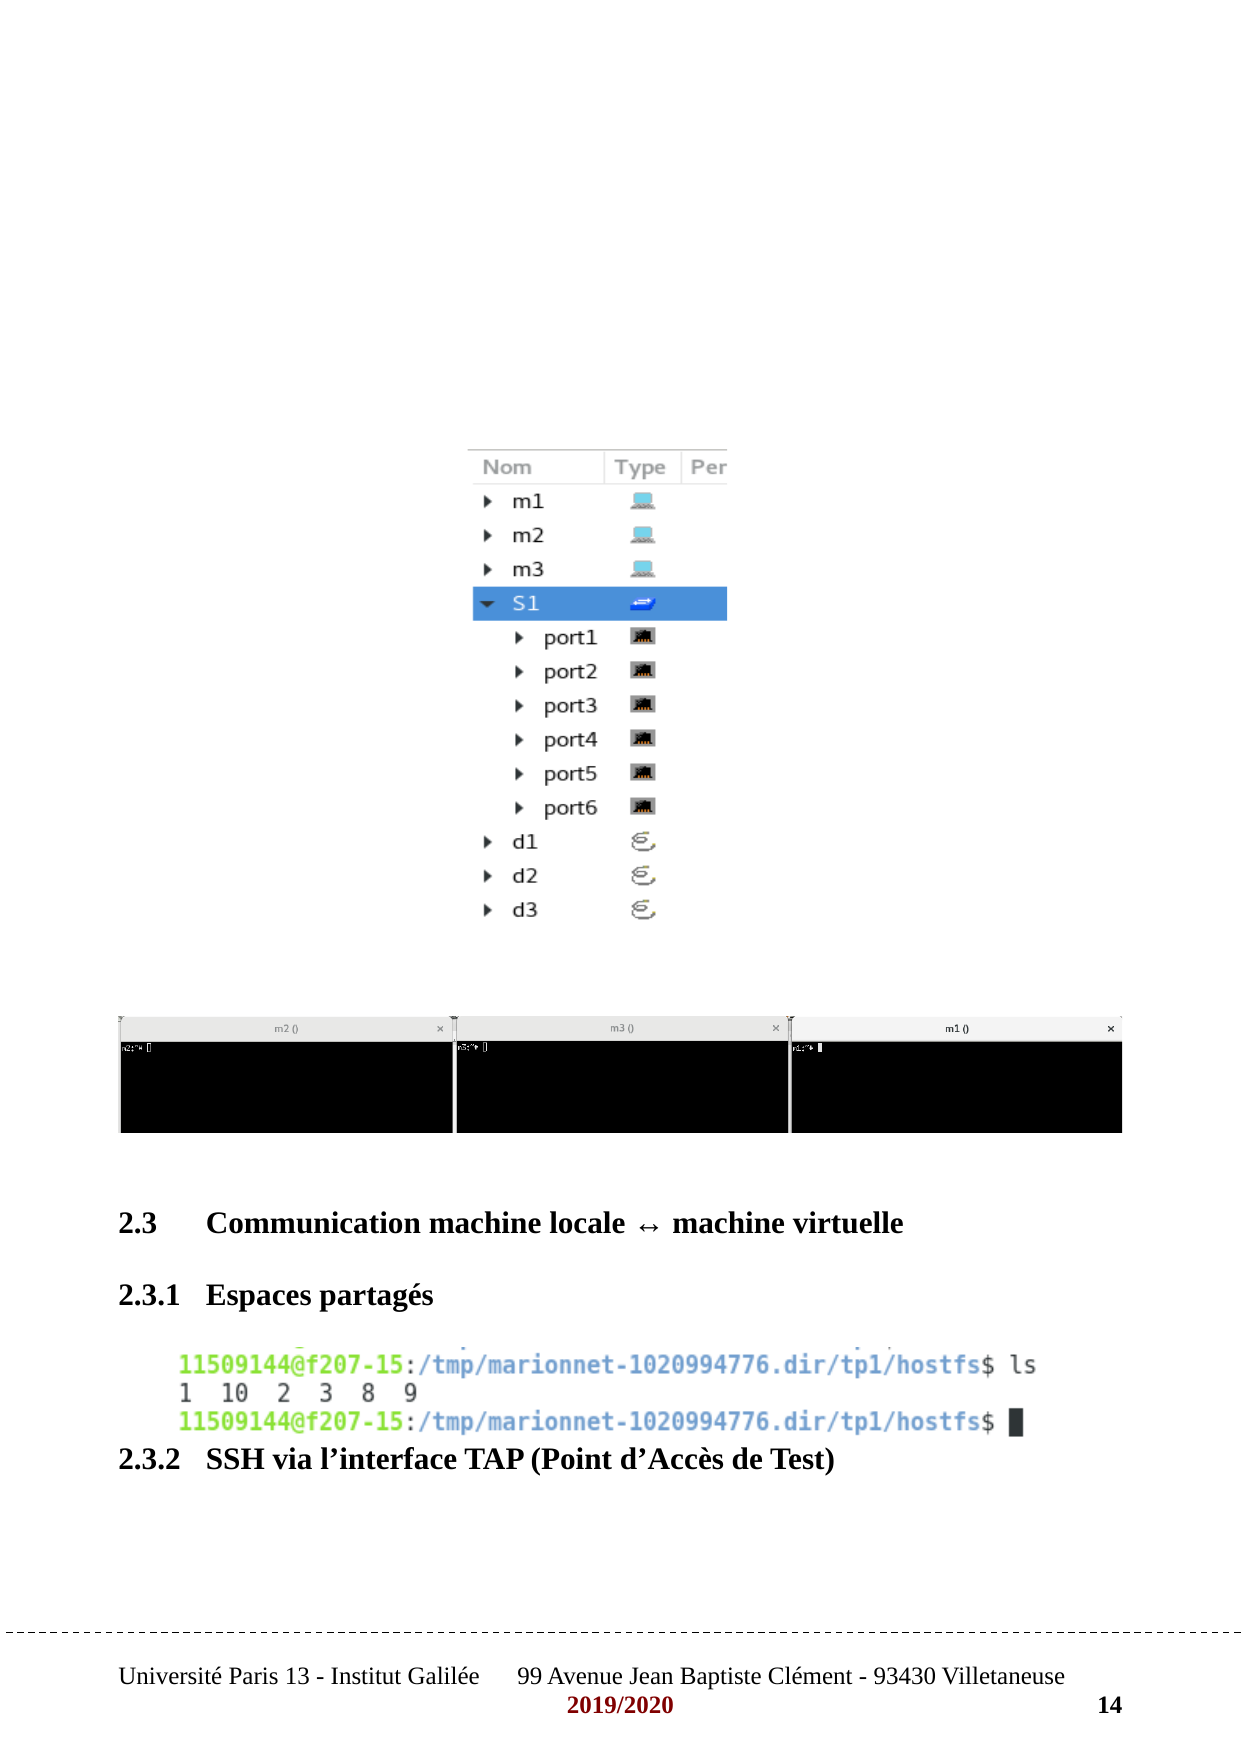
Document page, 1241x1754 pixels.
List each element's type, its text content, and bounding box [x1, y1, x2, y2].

text 2.3 Communication machine locale ↔ machine virtuelle [118, 1204, 1122, 1240]
picture [467, 448, 728, 930]
picture [118, 1016, 1123, 1133]
text 2.3.1 Espaces partagés [118, 1276, 1122, 1312]
picture [177, 1347, 1064, 1440]
text 2.3.2 SSH via l’interface TAP (Point d’Accès de Test) [118, 1440, 1122, 1476]
